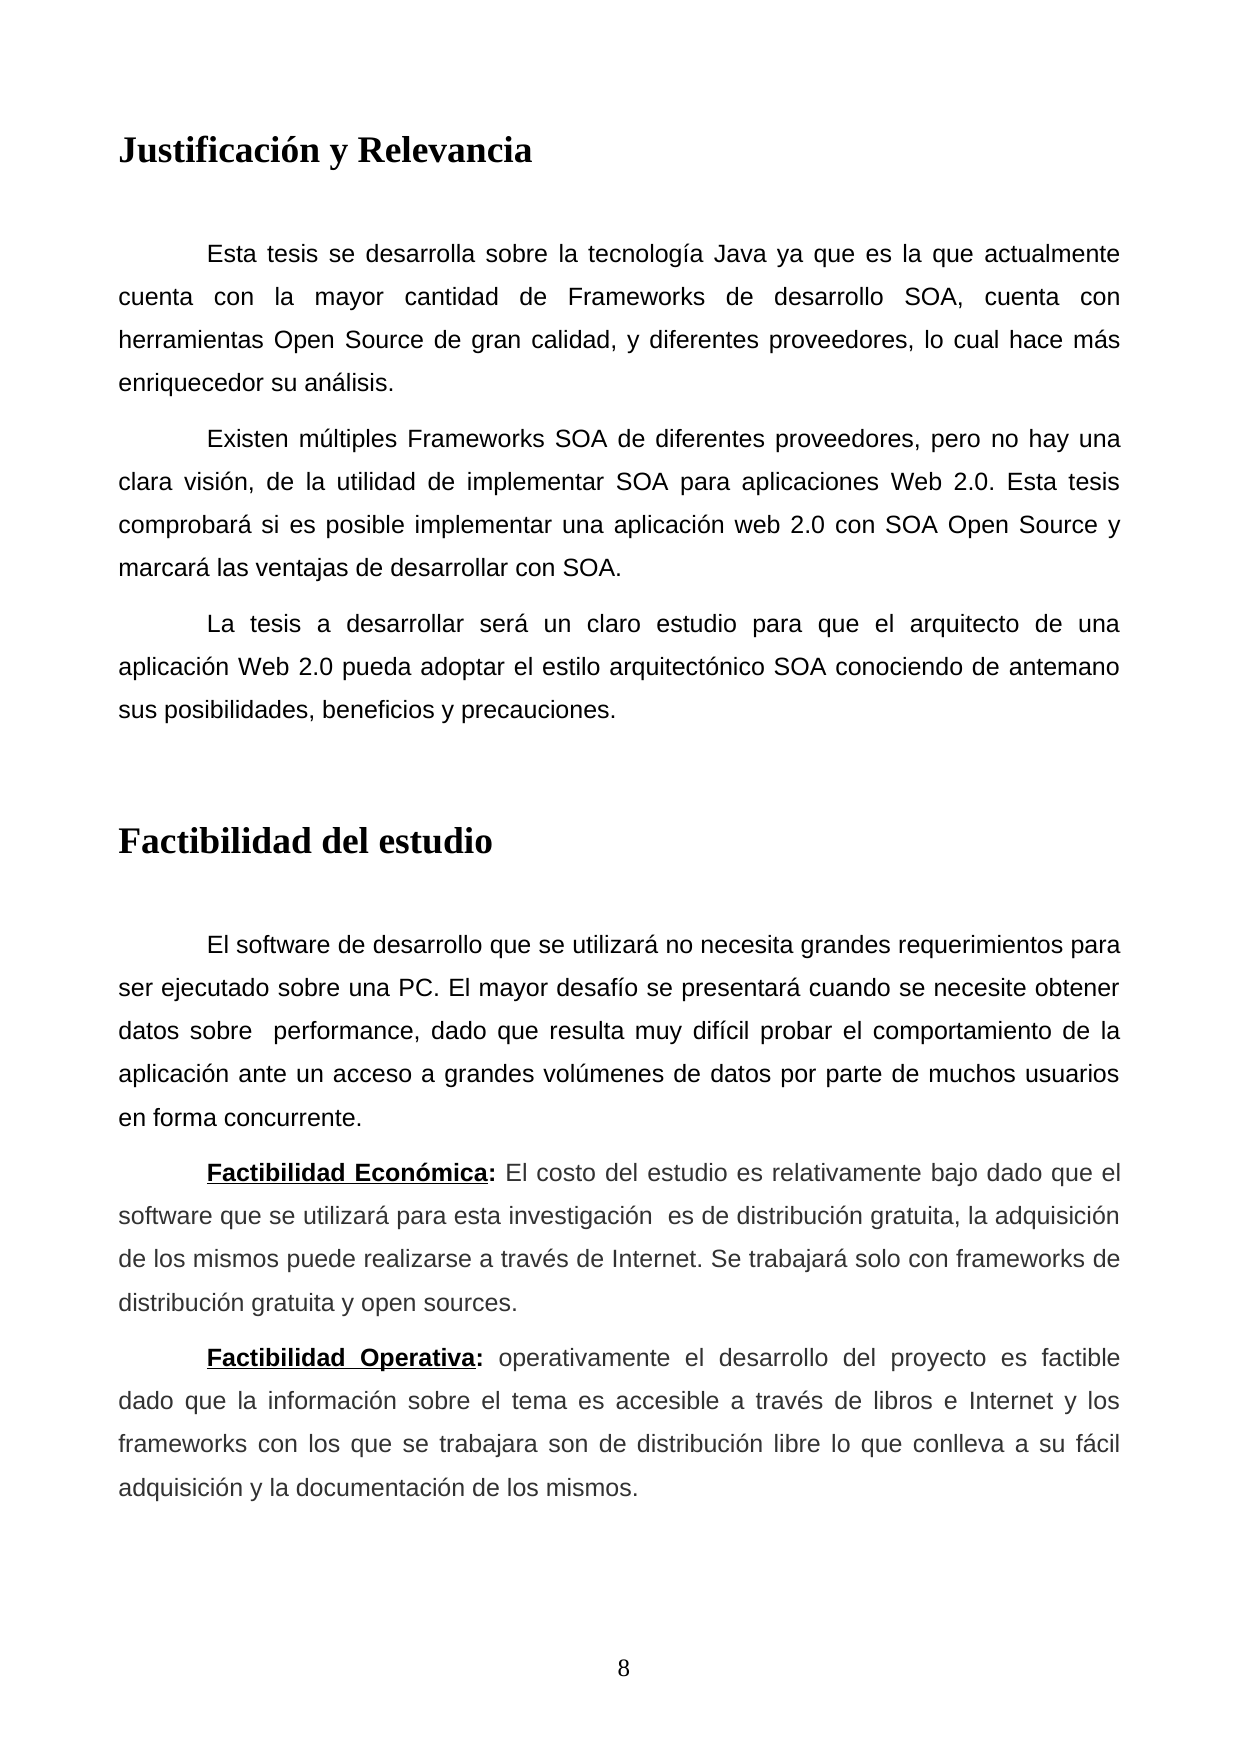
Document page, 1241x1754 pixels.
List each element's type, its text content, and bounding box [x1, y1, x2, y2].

subtitle Justificación y Relevancia [118, 128, 1122, 171]
text Esta tesis se desarrolla sobre la tecnología Java ya que es la que actualmente cuenta con la mayor cantidad de Frameworks de desarrollo SOA, cuenta con herramientas Open Source de gran calidad, y diferentes proveedores, lo cual hace más enriquecedor su análisis. [118, 239, 1122, 397]
text El software de desarrollo que se utilizará no necesita grandes requerimientos para ser ejecutado sobre una PC. El mayor desafío se presentará cuando se necesite obtener datos sobre performance, dado que resulta muy difícil probar el comportamiento de la aplicación ante un acceso a grandes volúmenes de datos por parte de muchos usuarios en forma concurrente. [118, 930, 1122, 1131]
subtitle Factibilidad del estudio [118, 819, 1122, 862]
text Factibilidad Operativa: operativamente el desarrollo del proyecto es factible dado que la información sobre el tema es accesible a través de libros e Internet y los frameworks con los que se trabajara son de distribución libre lo que conlleva a su fácil adquisición y la documentación de los mismos. [118, 1343, 1122, 1501]
text Existen múltiples Frameworks SOA de diferentes proveedores, pero no hay una clara visión, de la utilidad de implementar SOA para aplicaciones Web 2.0. Esta tesis comprobará si es posible implementar una aplicación web 2.0 con SOA Open Source y marcará las ventajas de desarrollar con SOA. [118, 424, 1122, 582]
text Factibilidad Económica: El costo del estudio es relativamente bajo dado que el software que se utilizará para esta investigación es de distribución gratuita, la adquisición de los mismos puede realizarse a través de Internet. Se trabajará solo con frameworks de distribución gratuita y open sources. [118, 1158, 1122, 1316]
text La tesis a desarrollar será un claro estudio para que el arquitecto de una aplicación Web 2.0 pueda adoptar el estilo arquitectónico SOA conociendo de antemano sus posibilidades, beneficios y precauciones. [118, 609, 1122, 724]
